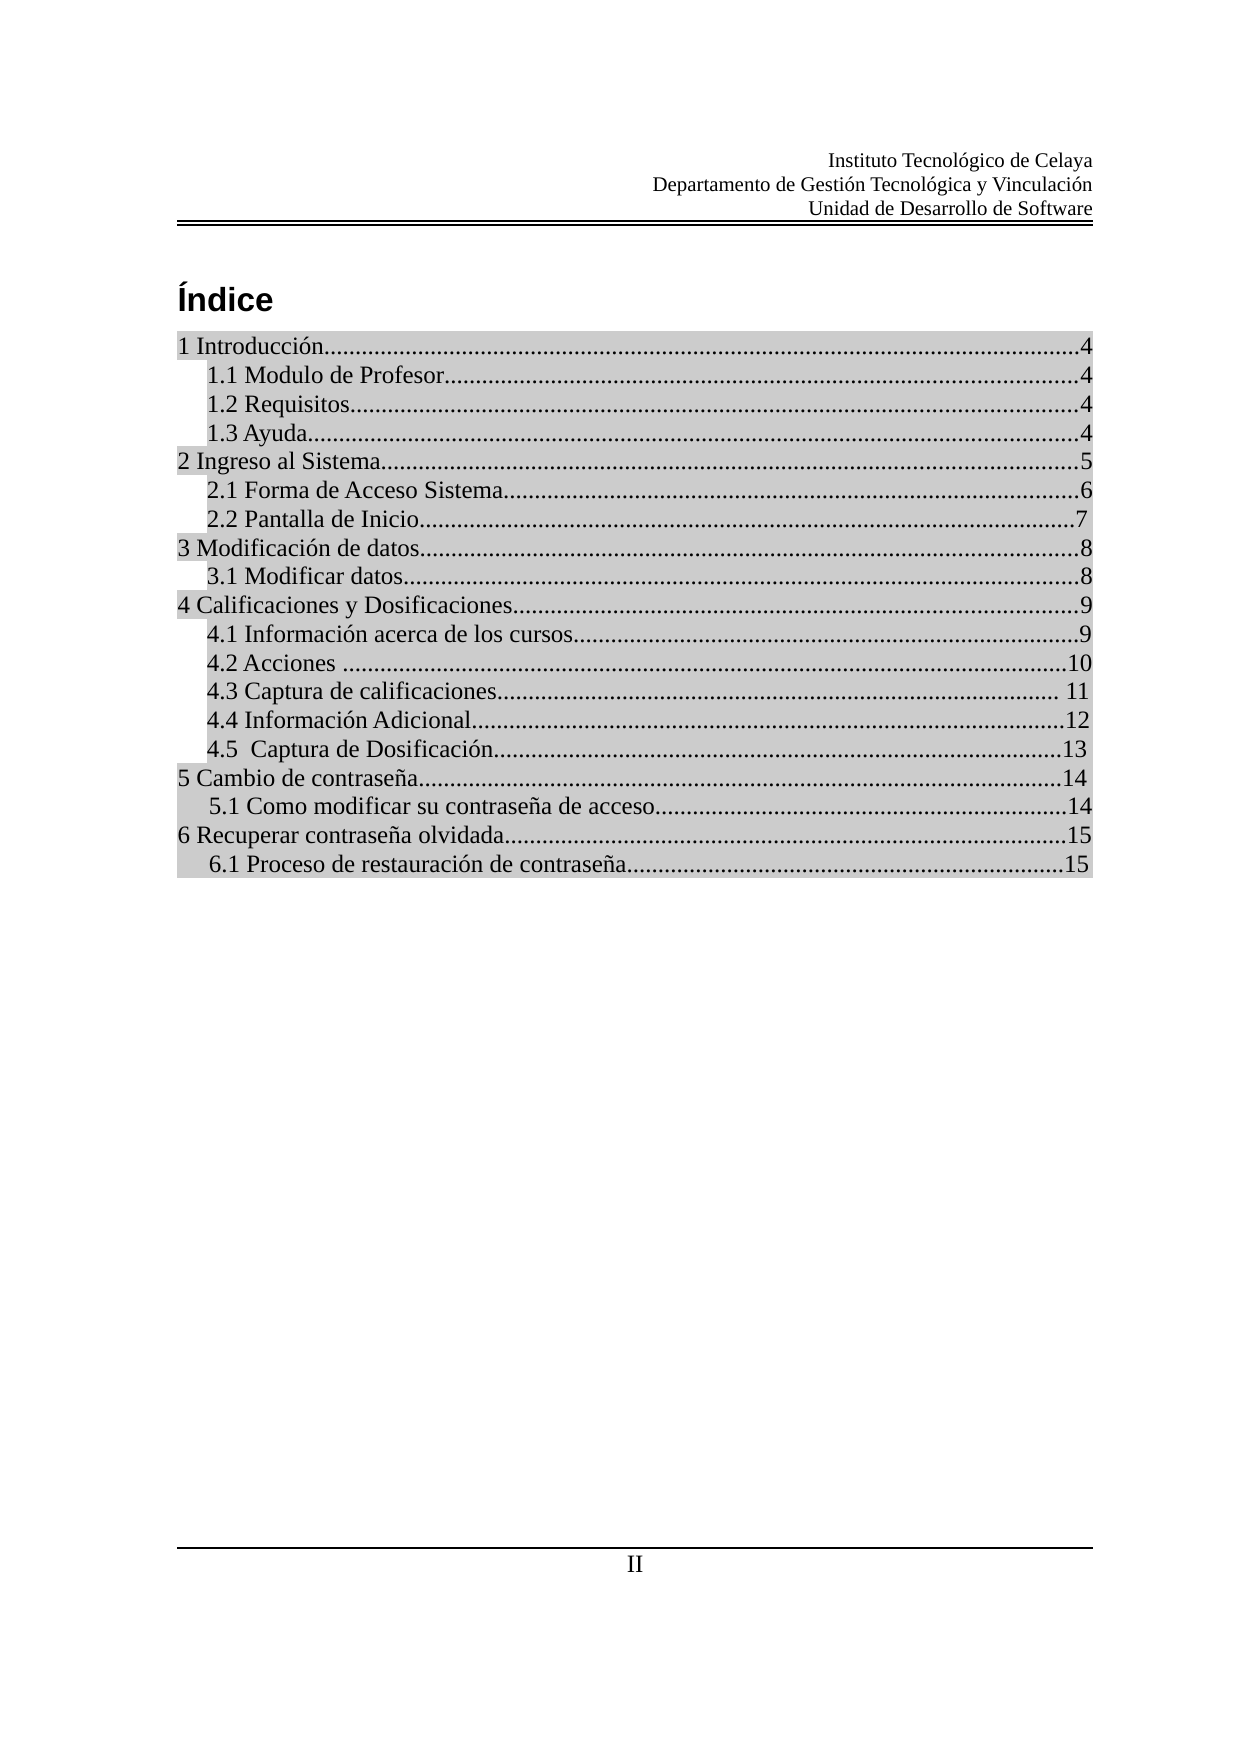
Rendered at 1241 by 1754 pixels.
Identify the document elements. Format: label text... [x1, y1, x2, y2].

text 4.3 Captura de calificaciones.......................................................................................... 11 [207, 676, 1093, 705]
text 3.1 Modificar datos 8 [207, 561, 1093, 590]
text 4.5 Captura de Dosificación...........................................................................................13 [207, 734, 1093, 763]
text 2.2 Pantalla de Inicio.........................................................................................................7 [207, 504, 1093, 533]
text 4.4 Información Adicional...............................................................................................12 [207, 705, 1093, 734]
text 2.1 Forma de Acceso Sistema 6 [207, 475, 1093, 504]
text 2 Ingreso al Sistema 5 [177, 446, 1093, 475]
text 5.1 Como modificar su contraseña de acceso..................................................................14 [177, 791, 1093, 820]
text 1.3 Ayuda 4 [207, 418, 1093, 446]
text 1.1 Modulo de Profesor 4 [207, 360, 1093, 389]
text 1 Introducción 4 [177, 331, 1093, 360]
text 5 Cambio de contraseña.......................................................................................................14 [177, 763, 1093, 791]
subtitle Índice [177, 281, 1093, 319]
text 6 Recuperar contraseña olvidada..........................................................................................15 [177, 820, 1093, 849]
text 1.2 Requisitos 4 [207, 389, 1093, 418]
text 3 Modificación de datos 8 [177, 533, 1093, 561]
text 4.1 Información acerca de los cursos.................................................................................9 [207, 619, 1093, 648]
text 4 Calificaciones y Dosificaciones 9 [177, 590, 1093, 619]
text 6.1 Proceso de restauración de contraseña......................................................................15 [177, 849, 1093, 878]
text 4.2 Acciones ....................................................................................................................10 [207, 648, 1093, 676]
